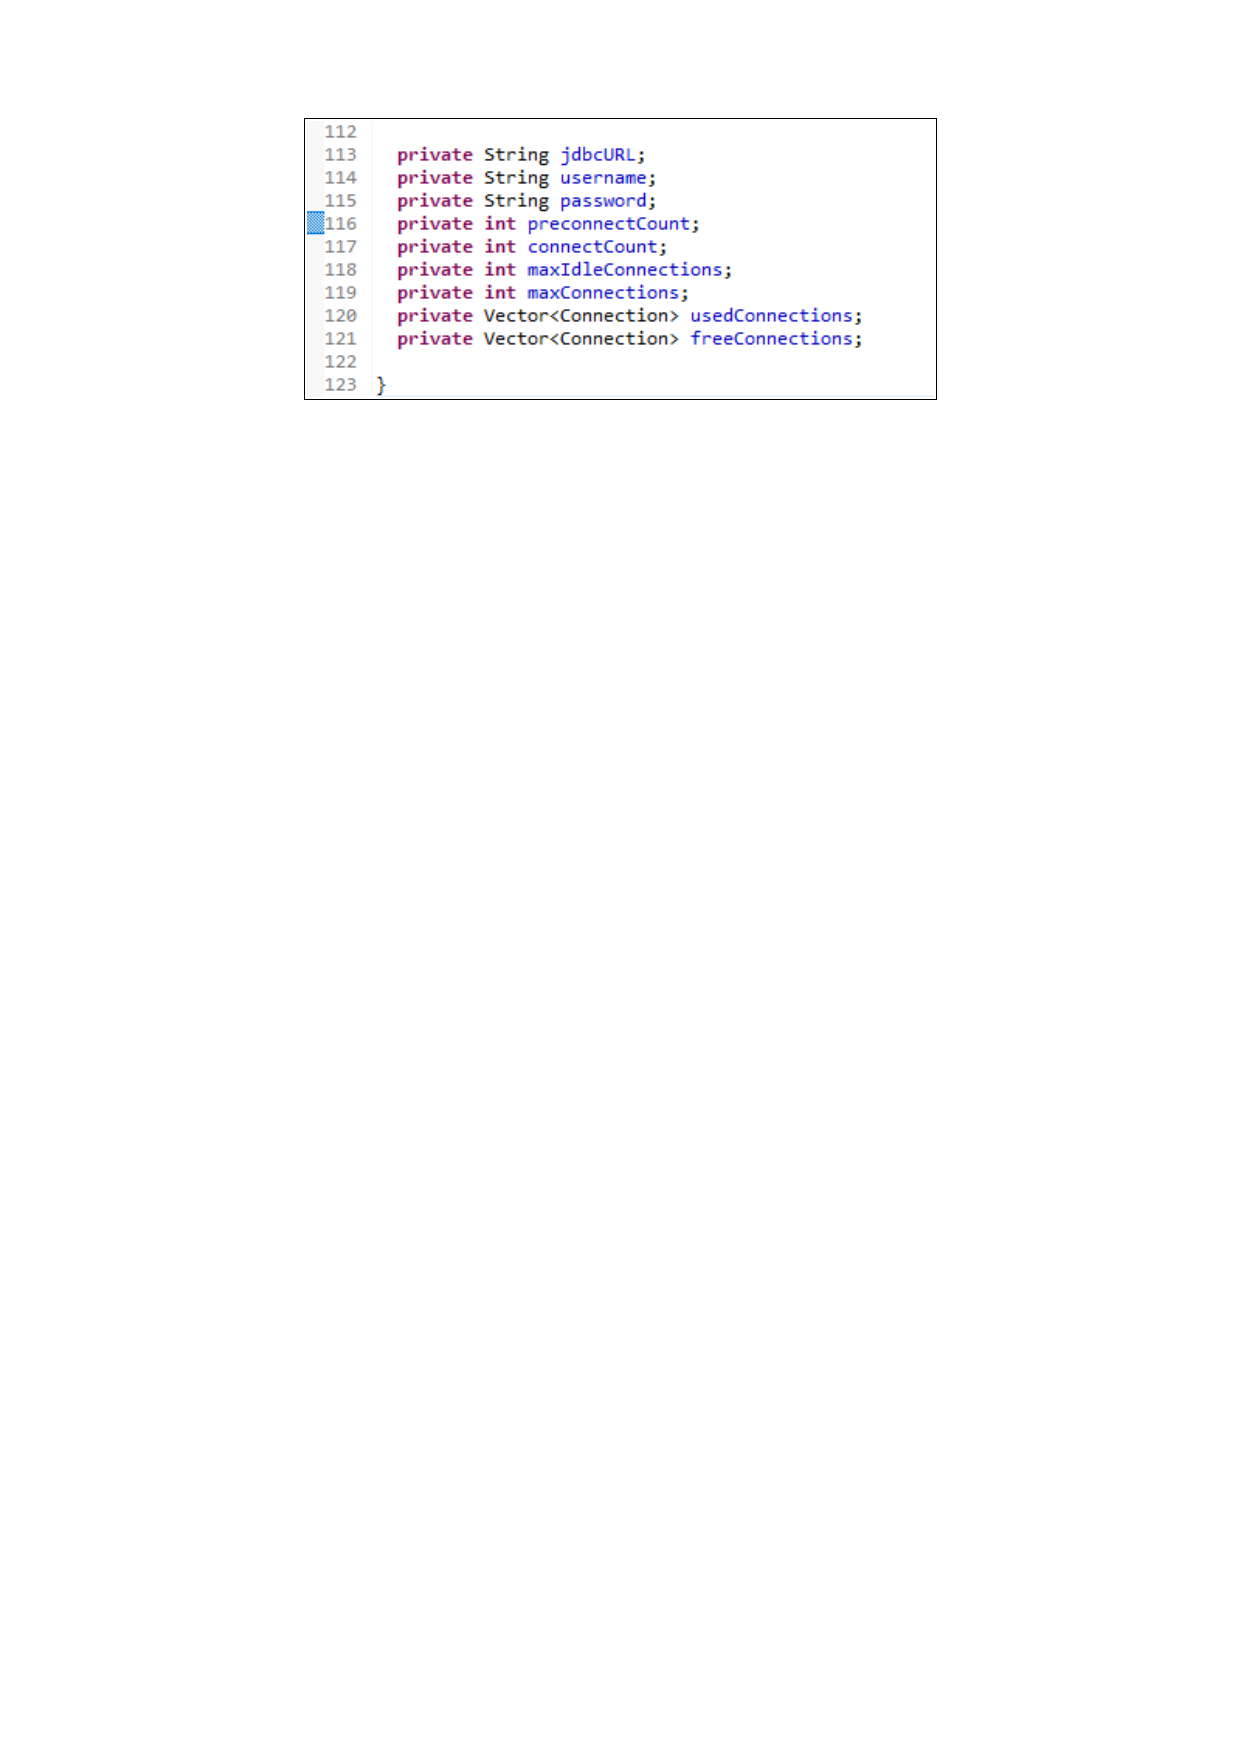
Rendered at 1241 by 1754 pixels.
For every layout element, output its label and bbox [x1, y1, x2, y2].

picture [306, 121, 934, 397]
